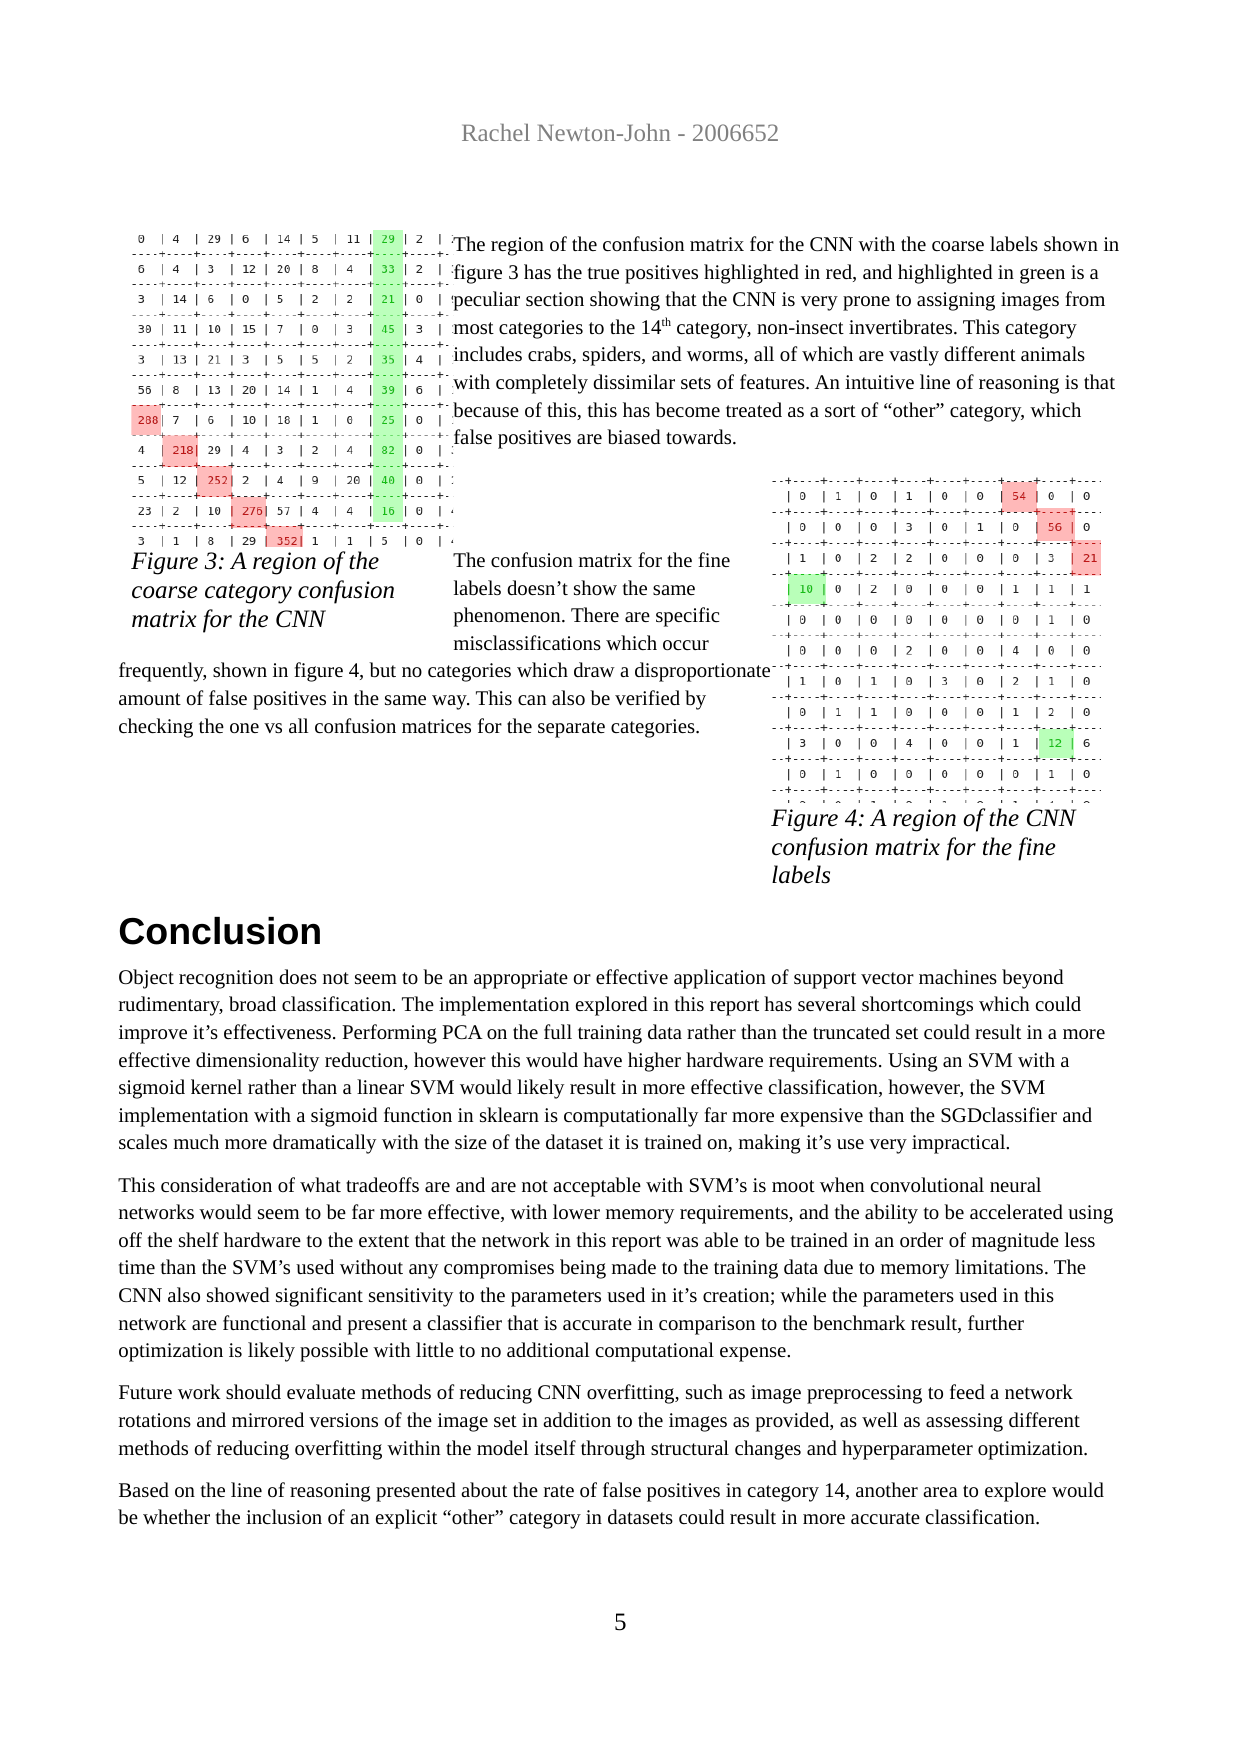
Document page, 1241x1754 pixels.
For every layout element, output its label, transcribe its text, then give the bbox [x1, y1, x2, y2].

subtitle Conclusion [118, 909, 1122, 952]
text The region of the confusion matrix for the CNN with the coarse labels shown in figure 3 has the true positives highlighted in red, and highlighted in green is a peculiar section showing that the CNN is very prone to assigning images from most categories to the 14th category, non-insect invertibrates. This category includes crabs, spiders, and worms, all of which are vastly different animals with completely dissimilar sets of features. An intuitive line of reasoning is that because of this, this has become treated as a sort of “other” category, which false positives are biased towards. [454, 232, 1122, 449]
picture [131, 228, 454, 547]
text This consideration of what tradeoffs are and are not acceptable with SVM’s is moot when convolutional neural networks would seem to be far more effective, with lower memory requirements, and the ability to be accelerated using off the shelf hardware to the extent that the network in this report was able to be trained in an order of magnitude less time than the SVM’s used without any compromises being made to the training data due to memory limitations. The CNN also showed significant sensitivity to the parameters used in it’s creation; while the parameters used in this network are functional and present a classifier that is accurate in comparison to the benchmark result, further optimization is likely possible with little to no additional computational expense. [118, 1172, 1122, 1362]
text Figure 3: A region of the coarse category confusion matrix for the CNN [131, 547, 453, 632]
text Object recognition does not seem to be an appropriate or effective application of support vector machines beyond rudimentary, broad classification. The implementation explored in this report has several shortcomings which could improve it’s effectiveness. Performing PCA on the full training data rather than the truncated set could result in a more effective dimensionality reduction, however this would have higher hardware requirements. Using an SVM with a sigmoid kernel rather than a linear SVM would likely result in more effective classification, however, the SVM implementation with a sigmoid function in sklearn is computationally far more expensive than the SGDclassifier and scales much more dramatically with the size of the dataset it is trained on, making it’s use very impractical. [118, 965, 1122, 1154]
text Future work should evaluate methods of reducing CNN overfitting, such as image preprocessing to feed a network rotations and mirrored versions of the image set in addition to the images as provided, as well as assessing different methods of reducing overfitting within the model itself through structural changes and hyperparameter optimization. [118, 1380, 1122, 1459]
text Figure 4: A region of the CNN confusion matrix for the fine labels [771, 803, 1101, 889]
text The confusion matrix for the fine labels doesn’t show the same phenomenon. There are specific misclassifications which occur frequently, shown in figure 4, but no categories which draw a disproportionate amount of false positives in the same way. This can also be verified by checking the one vs all confusion matrices for the separate categories. [118, 548, 771, 738]
picture [771, 477, 1101, 803]
text Based on the line of reasoning presented about the rate of false positives in category 14, another area to explore would be whether the inclusion of an explicit “other” category in datasets could result in more accurate classification. [118, 1478, 1122, 1529]
